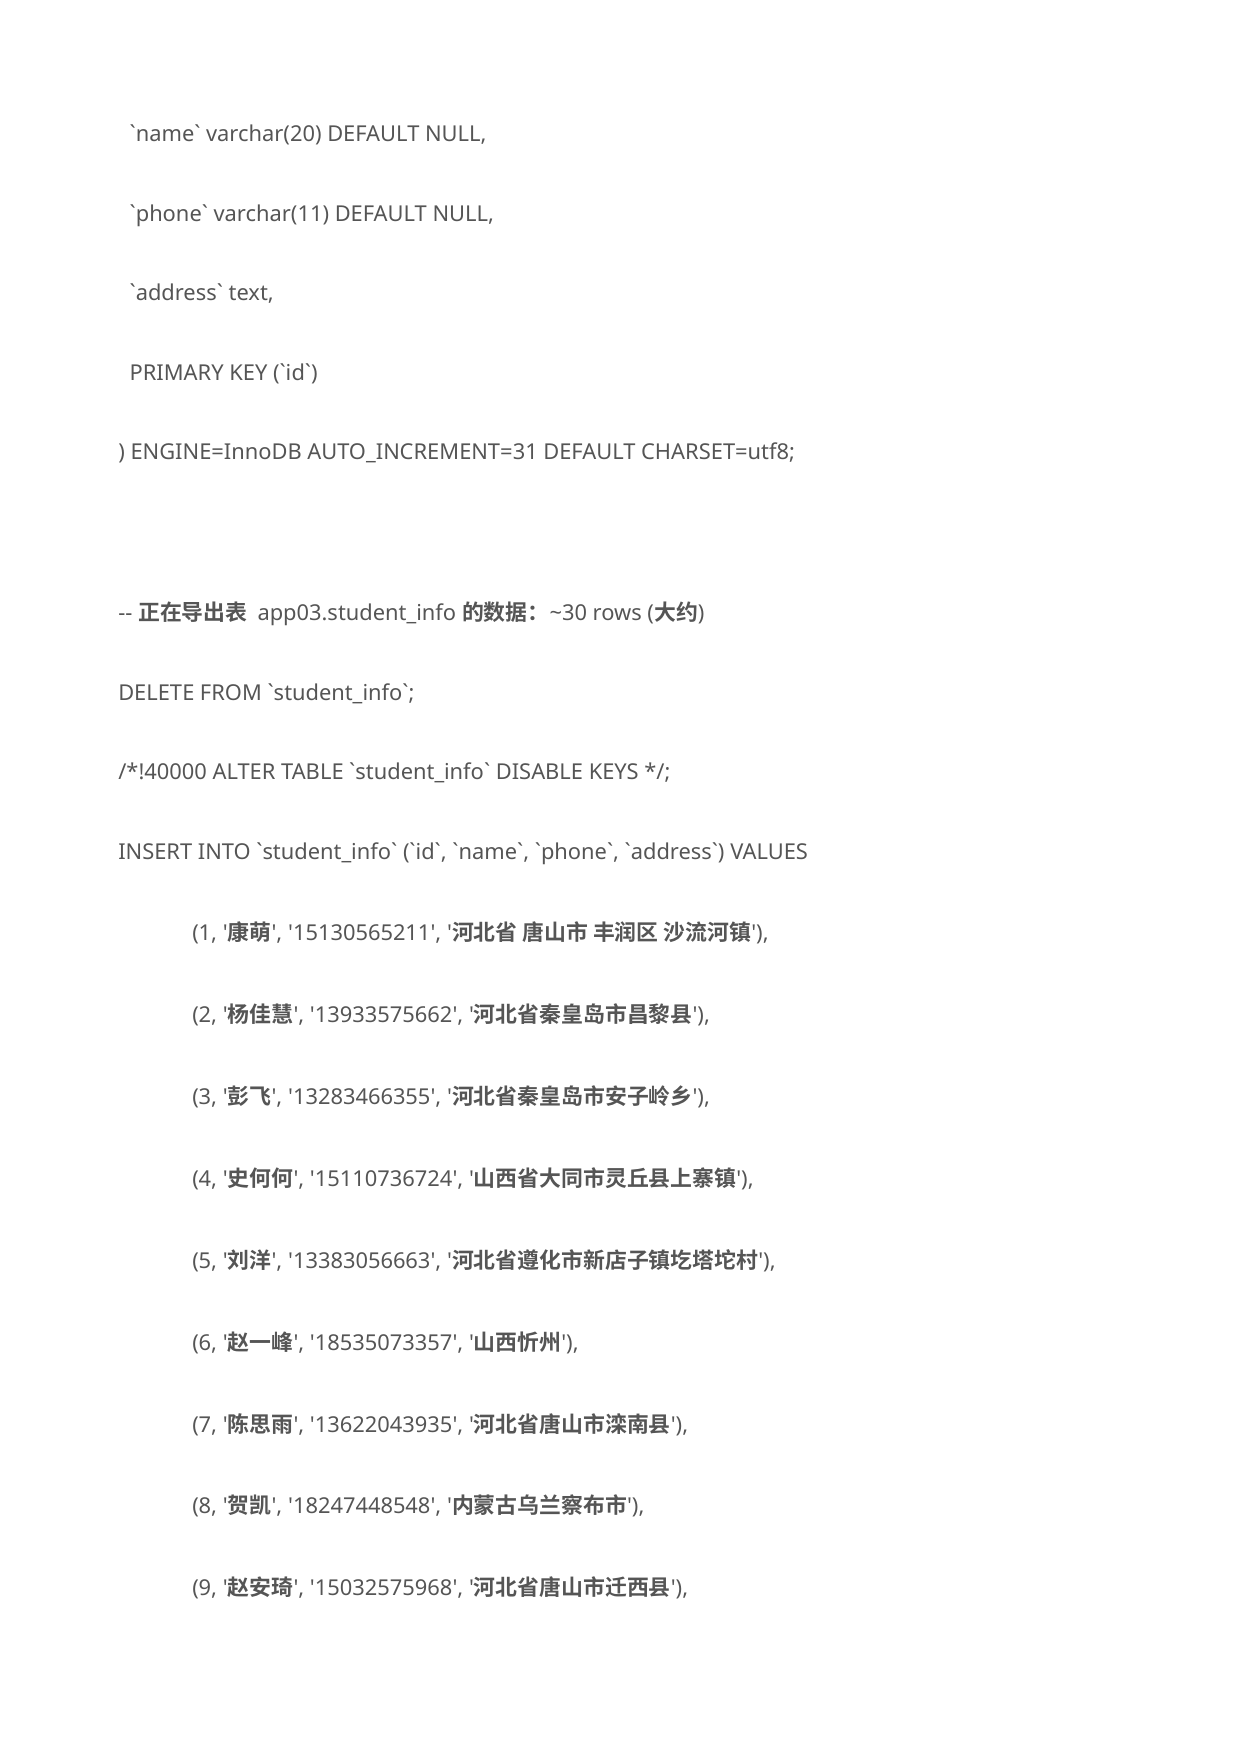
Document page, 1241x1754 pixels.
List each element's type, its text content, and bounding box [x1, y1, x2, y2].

text /*!40000 ALTER TABLE `student_info` DISABLE KEYS */; [118, 756, 1122, 786]
text (2, '杨佳慧', '13933575662', '河北省秦皇岛市昌黎县'), [118, 997, 1122, 1029]
text `phone` varchar(11) DEFAULT NULL, [118, 198, 1122, 227]
text (3, '彭飞', '13283466355', '河北省秦皇岛市安子岭乡'), [118, 1079, 1122, 1111]
text (1, '康萌', '15130565211', '河北省 唐山市 丰润区 沙流河镇'), [118, 915, 1122, 947]
text `name` varchar(20) DEFAULT NULL, [118, 118, 1122, 148]
text (7, '陈思雨', '13622043935', '河北省唐山市滦南县'), [118, 1407, 1122, 1438]
text (6, '赵一峰', '18535073357', '山西忻州'), [118, 1325, 1122, 1356]
text PRIMARY KEY (`id`) [118, 357, 1122, 386]
text (8, '贺凯', '18247448548', '内蒙古乌兰察布市'), [118, 1488, 1122, 1520]
text DELETE FROM `student_info`; [118, 677, 1122, 707]
text (4, '史何何', '15110736724', '山西省大同市灵丘县上寨镇'), [118, 1161, 1122, 1193]
text `address` text, [118, 277, 1122, 307]
text -- 正在导出表 app03.student_info 的数据：~30 rows (大约) [118, 595, 1122, 627]
text (9, '赵安琦', '15032575968', '河北省唐山市迁西县'), [118, 1570, 1122, 1602]
text (5, '刘洋', '13383056663', '河北省遵化市新店子镇圪塔坨村'), [118, 1243, 1122, 1274]
text ) ENGINE=InnoDB AUTO_INCREMENT=31 DEFAULT CHARSET=utf8; [118, 436, 1122, 466]
text INSERT INTO `student_info` (`id`, `name`, `phone`, `address`) VALUES [118, 836, 1122, 866]
